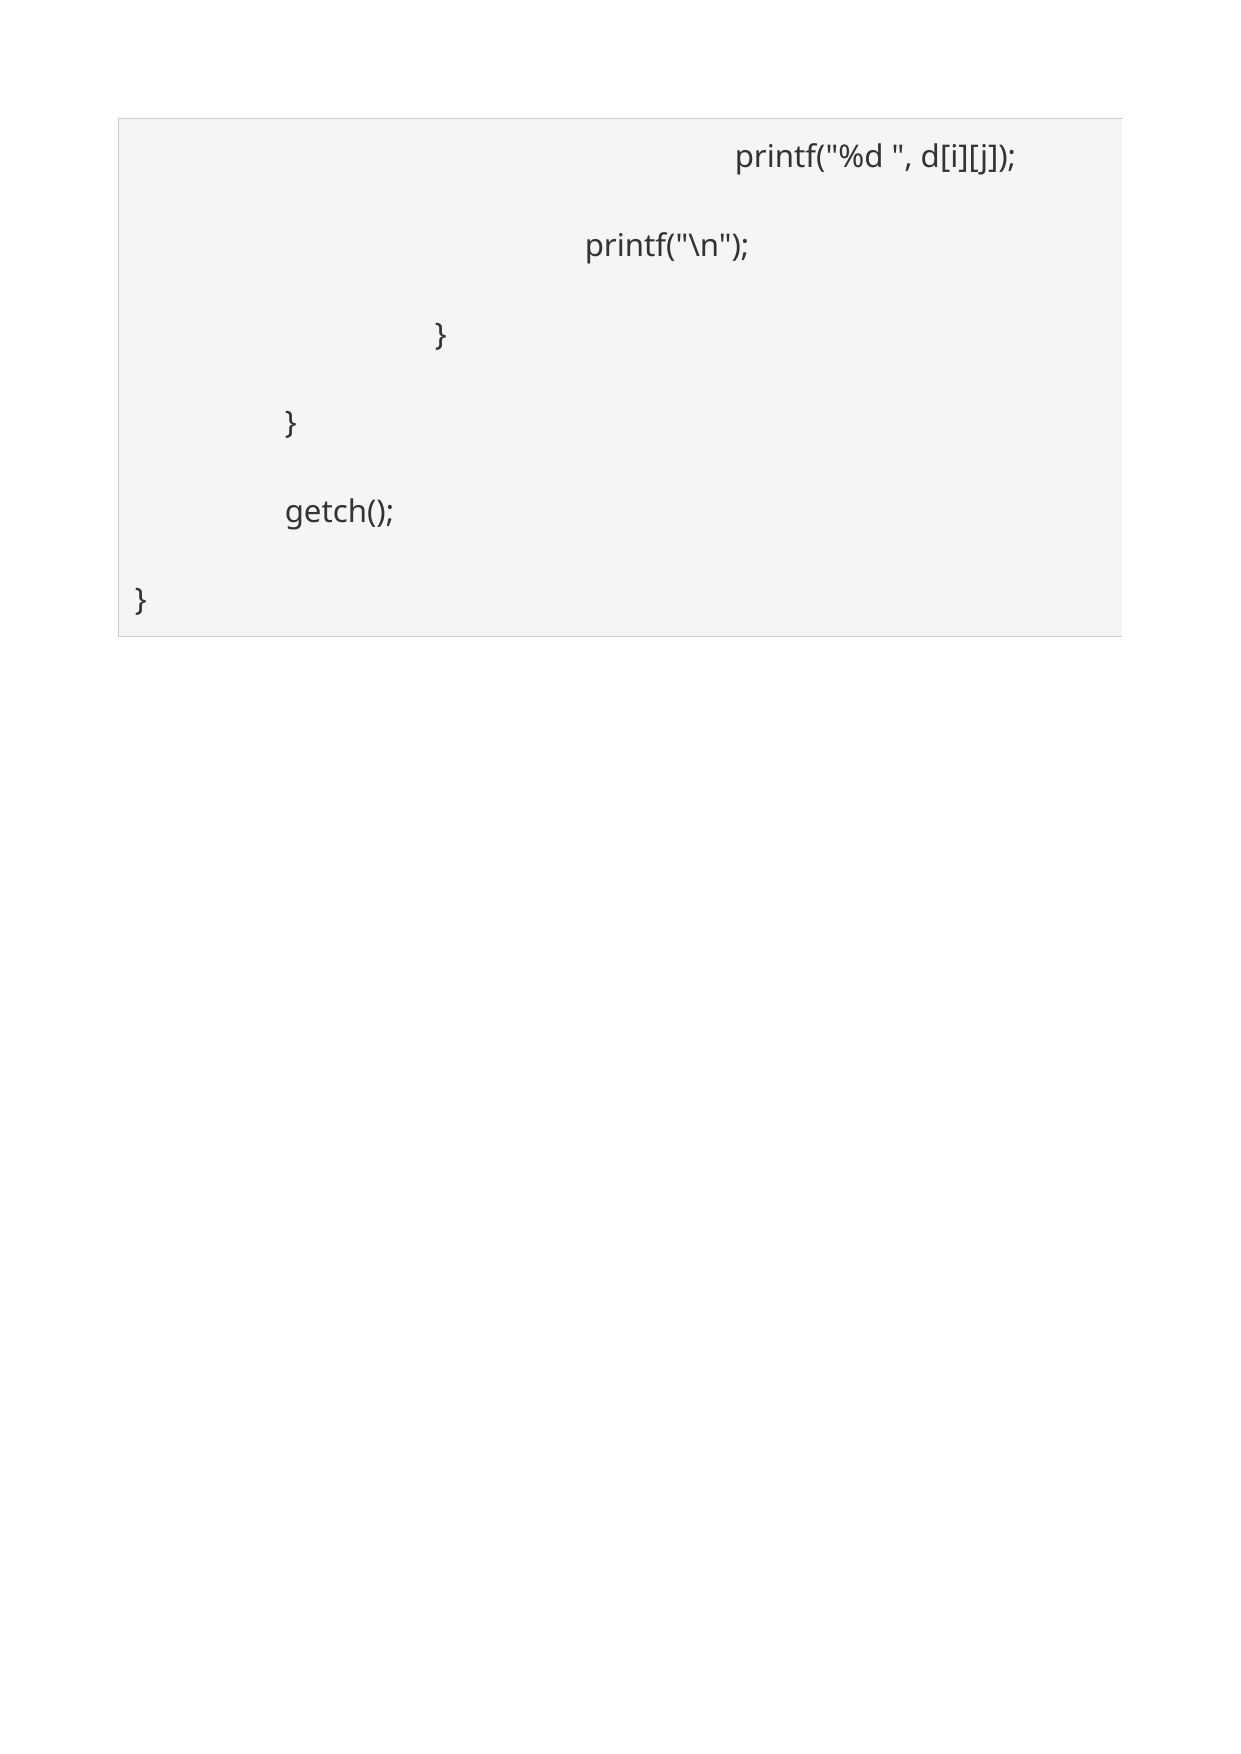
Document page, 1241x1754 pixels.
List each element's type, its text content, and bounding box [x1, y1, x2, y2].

text getch(); [119, 472, 1122, 531]
text } [119, 384, 1122, 443]
text } [119, 561, 1122, 636]
text } [119, 295, 1122, 354]
text printf("%d ", d[i][j]); [119, 119, 1122, 177]
text printf("\n"); [119, 207, 1122, 266]
